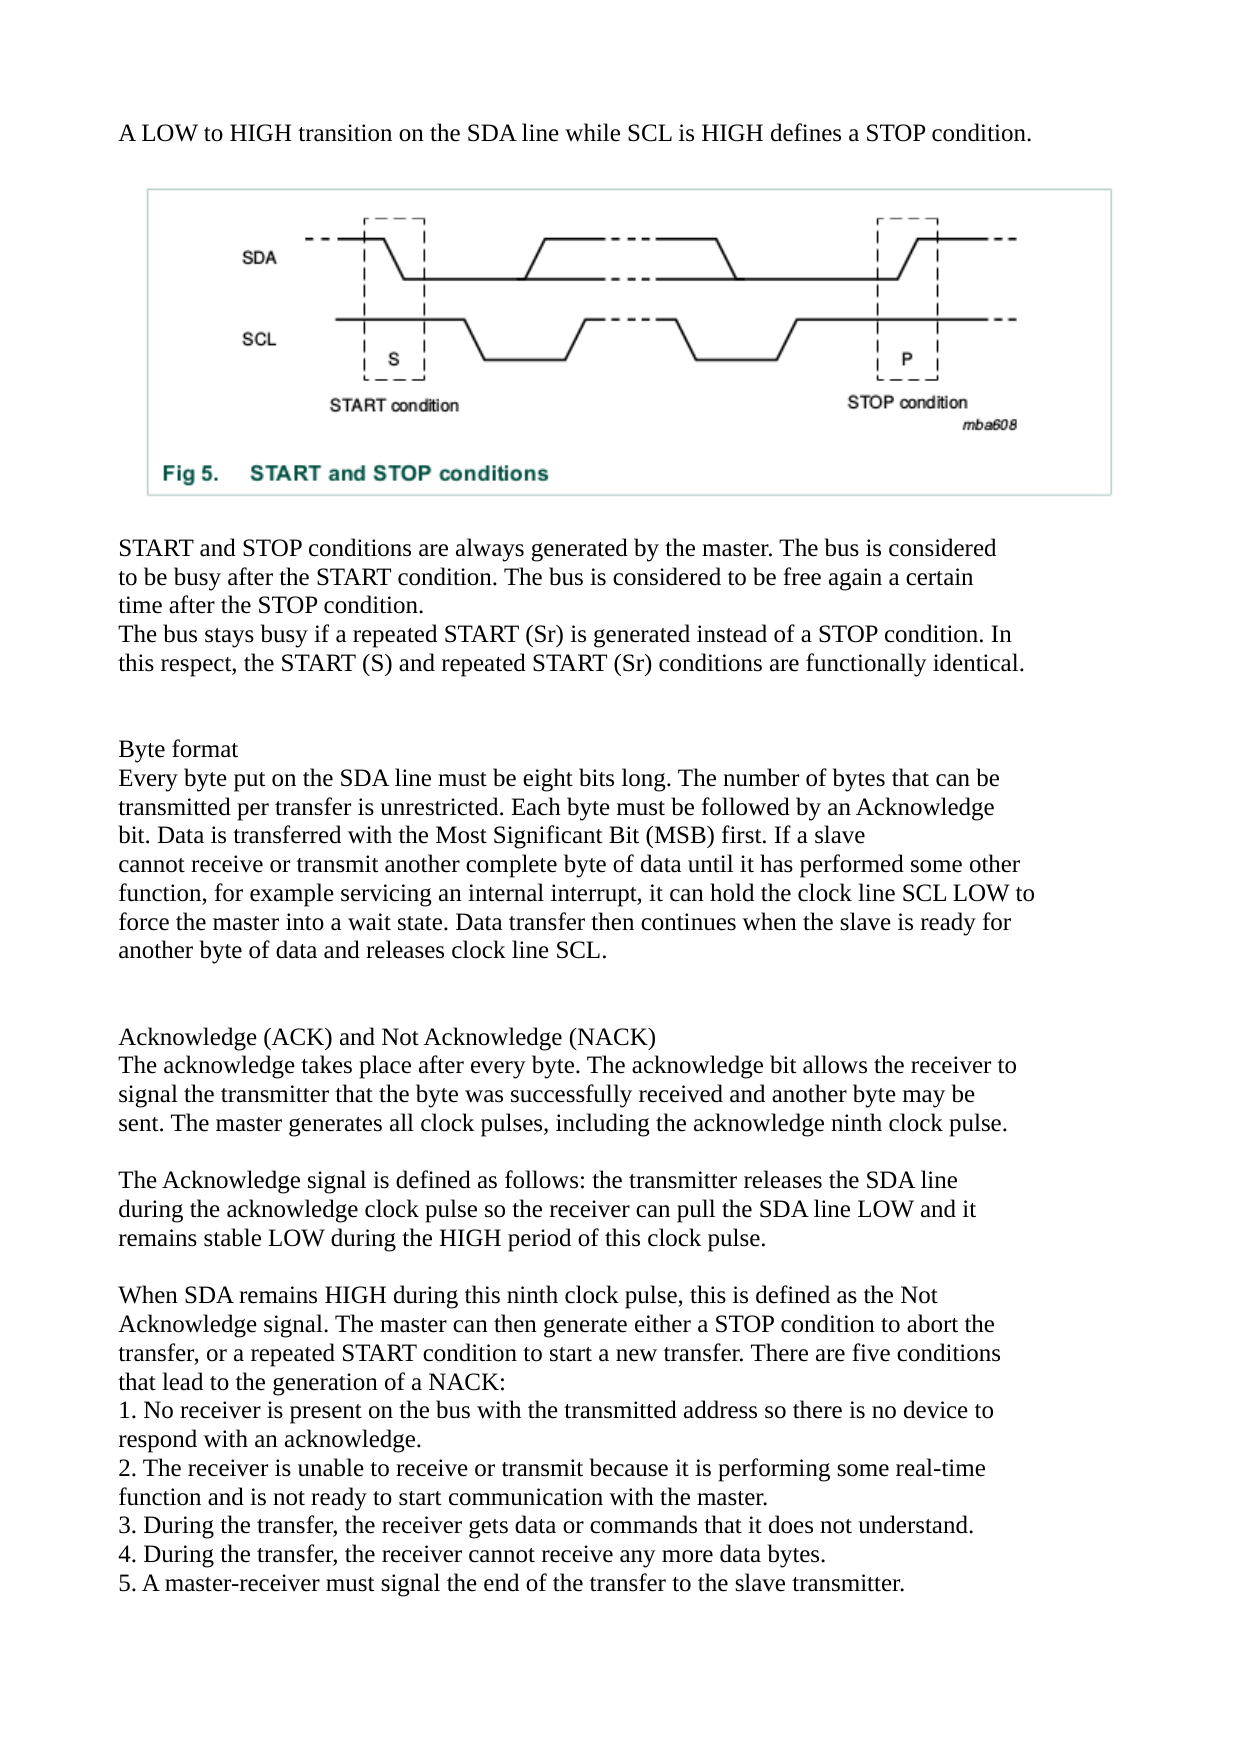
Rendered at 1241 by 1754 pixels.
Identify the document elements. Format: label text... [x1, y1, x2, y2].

text Byte format [118, 734, 1122, 763]
text function, for example servicing an internal interrupt, it can hold the clock line SCL LOW to [118, 878, 1122, 907]
text The bus stays busy if a repeated START (Sr) is generated instead of a STOP condition. In [118, 619, 1122, 648]
text function and is not ready to start communication with the master. [118, 1482, 1122, 1510]
text bit. Data is transferred with the Most Significant Bit (MSB) first. If a slave [118, 820, 1122, 849]
text Every byte put on the SDA line must be eight bits long. The number of bytes that can be [118, 763, 1122, 792]
text to be busy after the START condition. The bus is considered to be free again a certain [118, 562, 1122, 590]
text START and STOP conditions are always generated by the master. The bus is considered [118, 533, 1122, 562]
text sent. The master generates all clock pulses, including the acknowledge ninth clock pulse. [118, 1108, 1122, 1137]
text Acknowledge (ACK) and Not Acknowledge (NACK) [118, 1022, 1122, 1050]
text signal the transmitter that the byte was successfully received and another byte may be [118, 1079, 1122, 1108]
text Acknowledge signal. The master can then generate either a STOP condition to abort the [118, 1309, 1122, 1338]
text A LOW to HIGH transition on the SDA line while SCL is HIGH defines a STOP condition. [118, 118, 1122, 147]
text The Acknowledge signal is defined as follows: the transmitter releases the SDA line [118, 1165, 1122, 1194]
text transmitted per transfer is unrestricted. Each byte must be followed by an Acknowledge [118, 792, 1122, 820]
text that lead to the generation of a NACK: [118, 1367, 1122, 1395]
text respond with an acknowledge. [118, 1424, 1122, 1453]
text cannot receive or transmit another complete byte of data until it has performed some other [118, 849, 1122, 878]
text 1. No receiver is present on the bus with the transmitted address so there is no device to [118, 1395, 1122, 1424]
text 3. During the transfer, the receiver gets data or commands that it does not understand. [118, 1510, 1122, 1539]
picture [118, 175, 1123, 504]
text The acknowledge takes place after every byte. The acknowledge bit allows the receiver to [118, 1050, 1122, 1079]
text transfer, or a repeated START condition to start a new transfer. There are five conditions [118, 1338, 1122, 1367]
text 2. The receiver is unable to receive or transmit because it is performing some real-time [118, 1453, 1122, 1482]
text 4. During the transfer, the receiver cannot receive any more data bytes. [118, 1539, 1122, 1568]
text time after the STOP condition. [118, 590, 1122, 619]
text remains stable LOW during the HIGH period of this clock pulse. [118, 1223, 1122, 1252]
text another byte of data and releases clock line SCL. [118, 935, 1122, 964]
text 5. A master-receiver must signal the end of the transfer to the slave transmitter. [118, 1568, 1122, 1597]
text force the master into a wait state. Data transfer then continues when the slave is ready for [118, 907, 1122, 935]
text When SDA remains HIGH during this ninth clock pulse, this is defined as the Not [118, 1280, 1122, 1309]
text during the acknowledge clock pulse so the receiver can pull the SDA line LOW and it [118, 1194, 1122, 1223]
text this respect, the START (S) and repeated START (Sr) conditions are functionally identical. [118, 648, 1122, 677]
